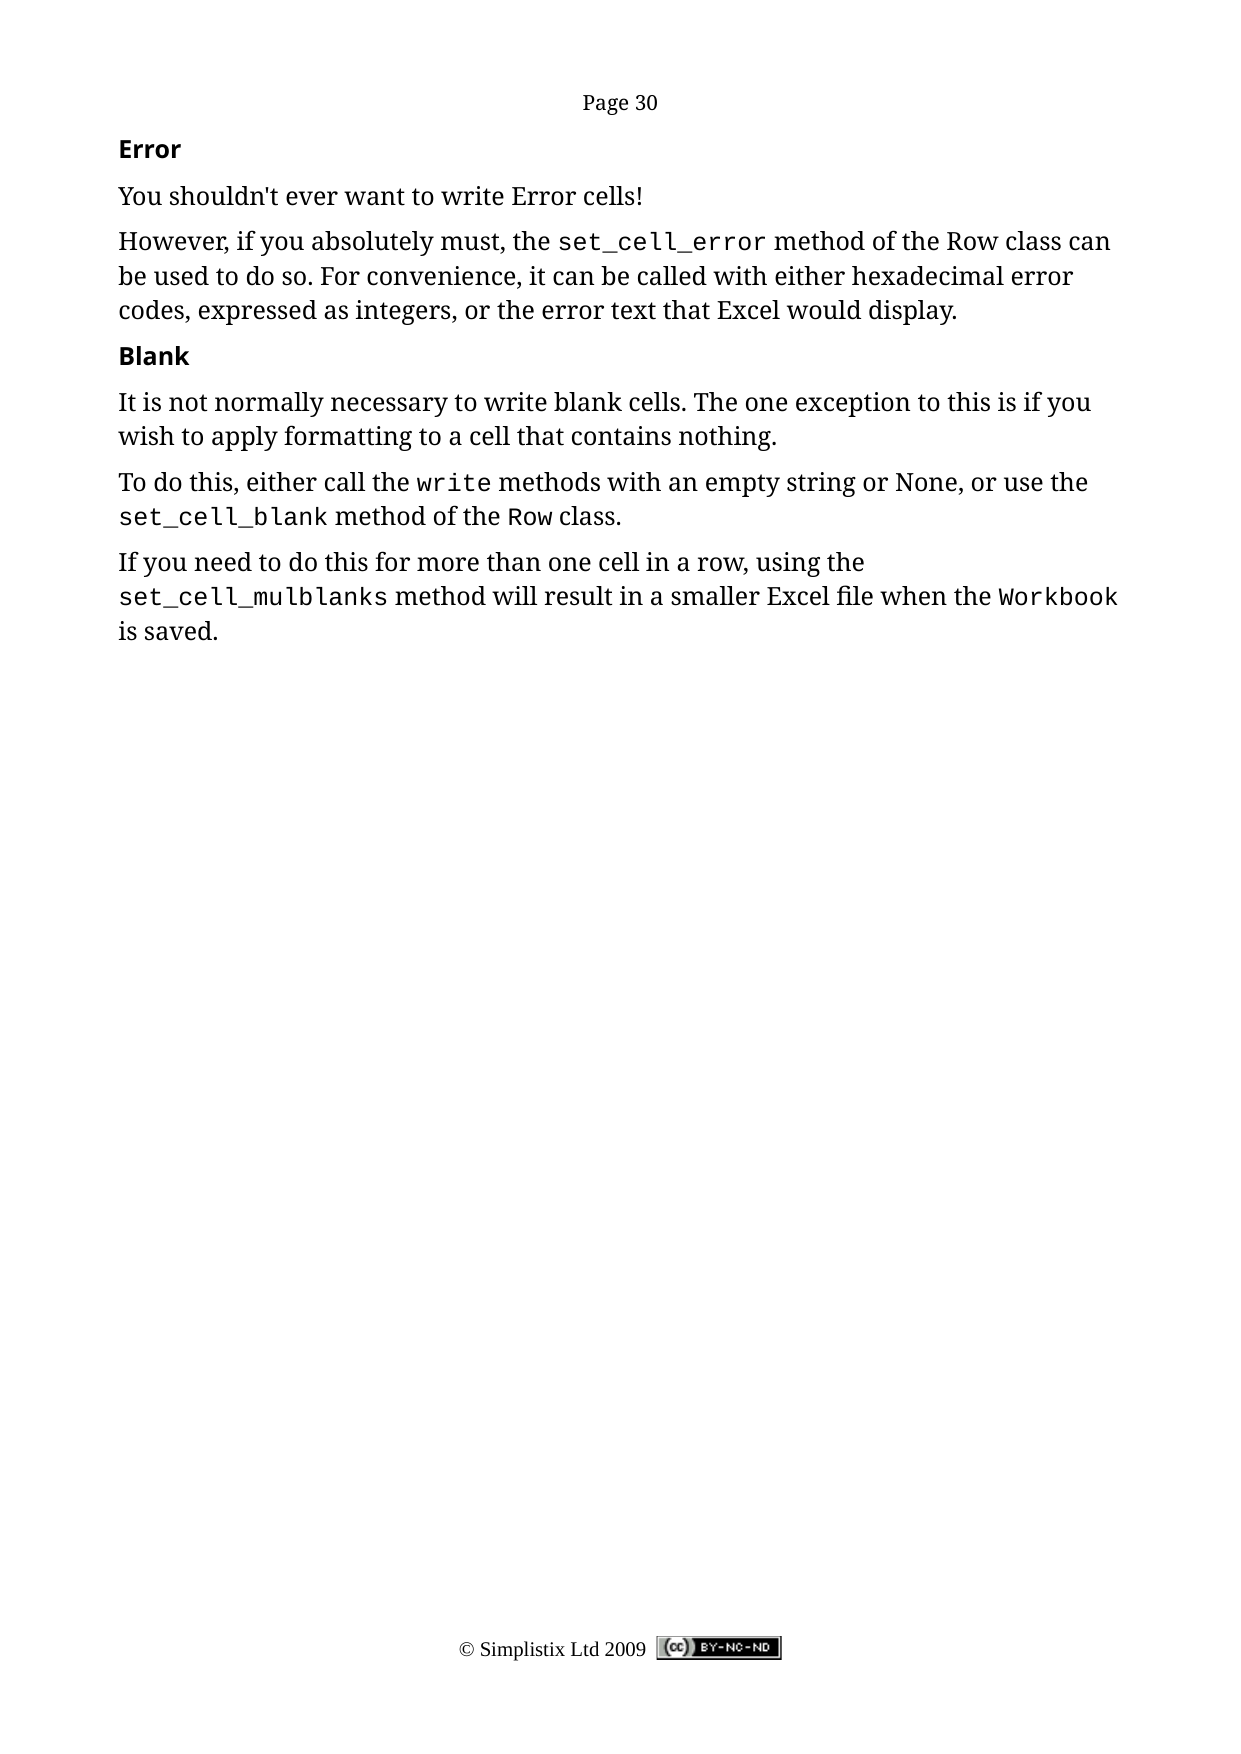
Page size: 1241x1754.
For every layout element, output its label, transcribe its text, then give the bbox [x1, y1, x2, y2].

text To do this, either call the write methods with an empty string or None, or use the set_cell_blank method of the Row class. [118, 464, 1122, 533]
picture [656, 1636, 782, 1660]
subtitle Error [118, 132, 1122, 166]
text If you need to do this for more than one cell in a row, using the set_cell_mulblanks method will result in a smaller Excel file when the Workbook is saved. [118, 545, 1122, 647]
text However, if you absolutely must, the set_cell_error method of the Row class can be used to do so. For convenience, it can be called with either hexadecimal error codes, expressed as integers, or the error text that Excel would display. [118, 224, 1122, 326]
subtitle Blank [118, 338, 1122, 372]
text You shouldn't ever want to write Error cells! [118, 178, 1122, 212]
text It is not normally necessary to write blank cells. The one exception to this is if you wish to apply formatting to a cell that contains nothing. [118, 385, 1122, 453]
